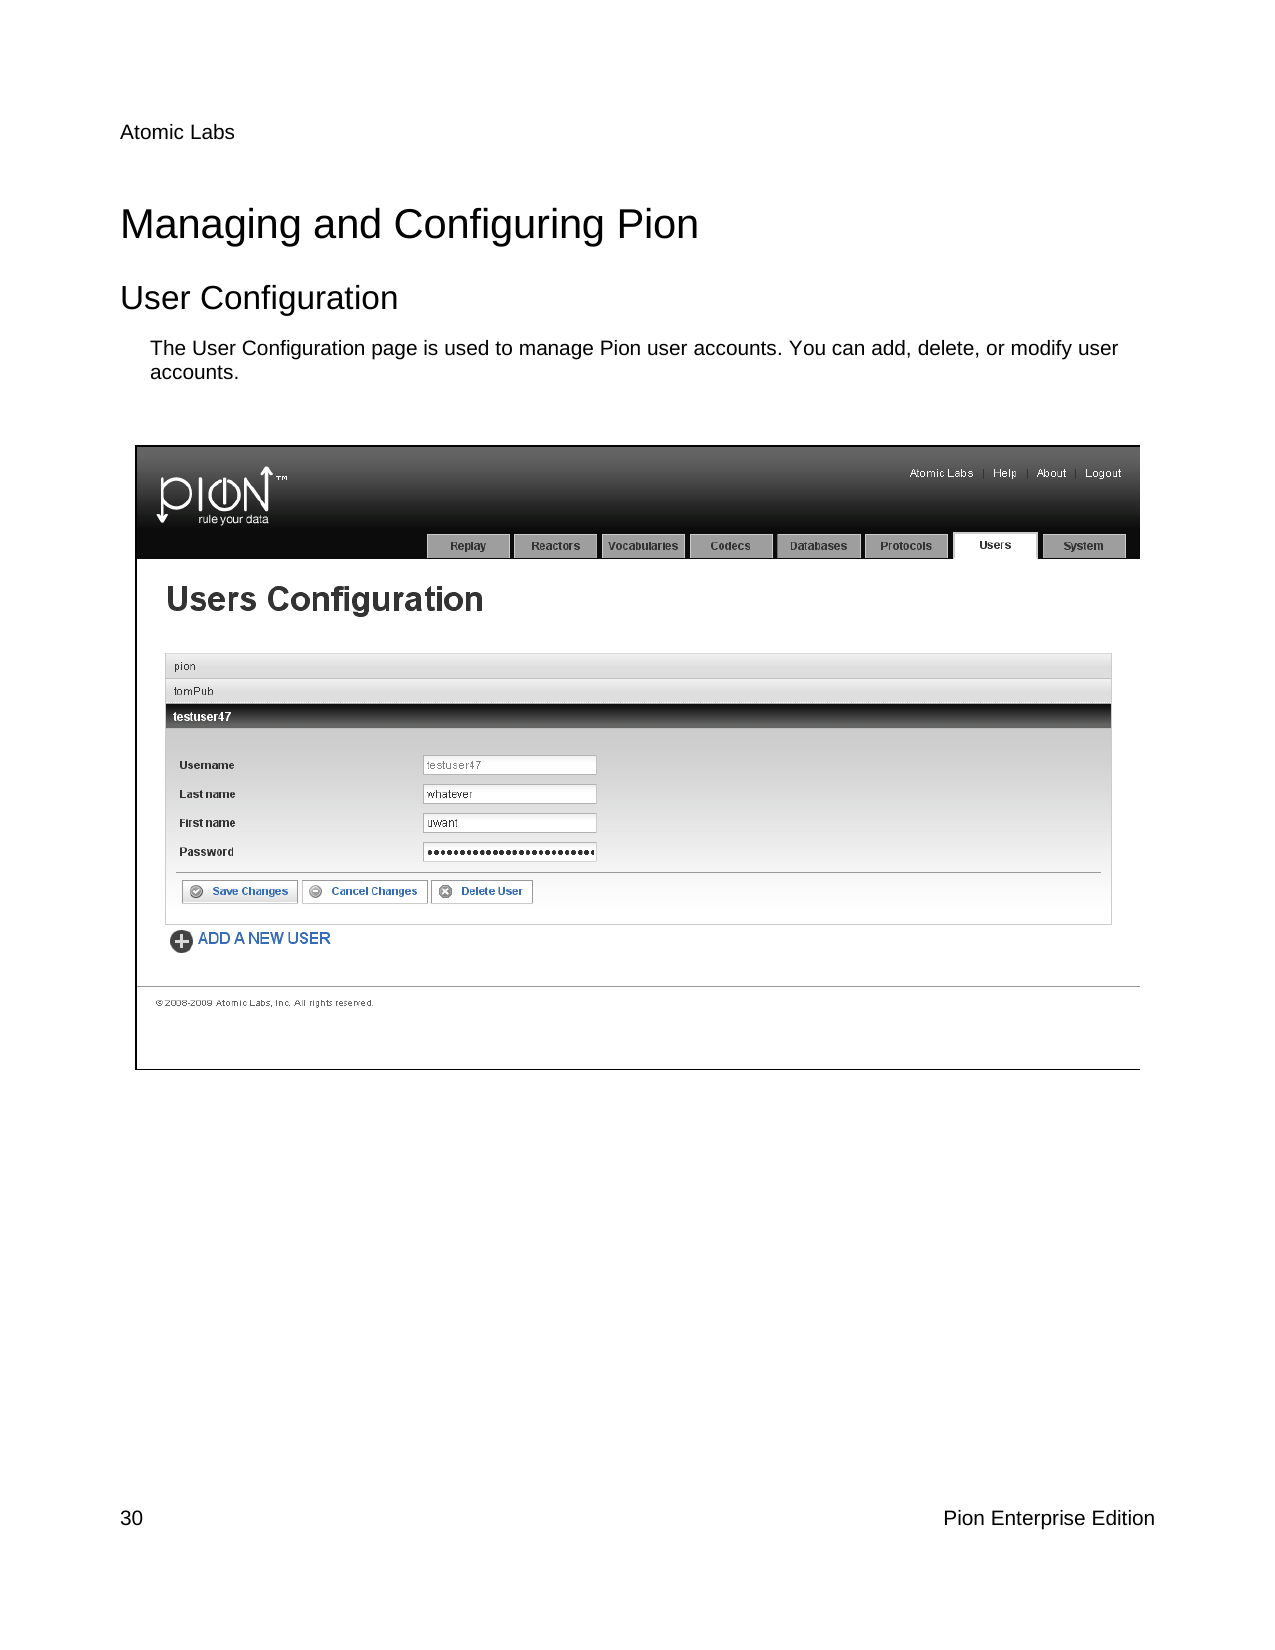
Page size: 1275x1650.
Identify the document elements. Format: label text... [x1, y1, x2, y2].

picture [135, 445, 1140, 1070]
text The User Configuration page is used to manage Pion user accounts. You can add, delete, or modify user accounts. [150, 336, 1155, 384]
subtitle Managing and Configuring Pion [120, 199, 1155, 247]
subtitle User Configuration [120, 278, 1155, 317]
